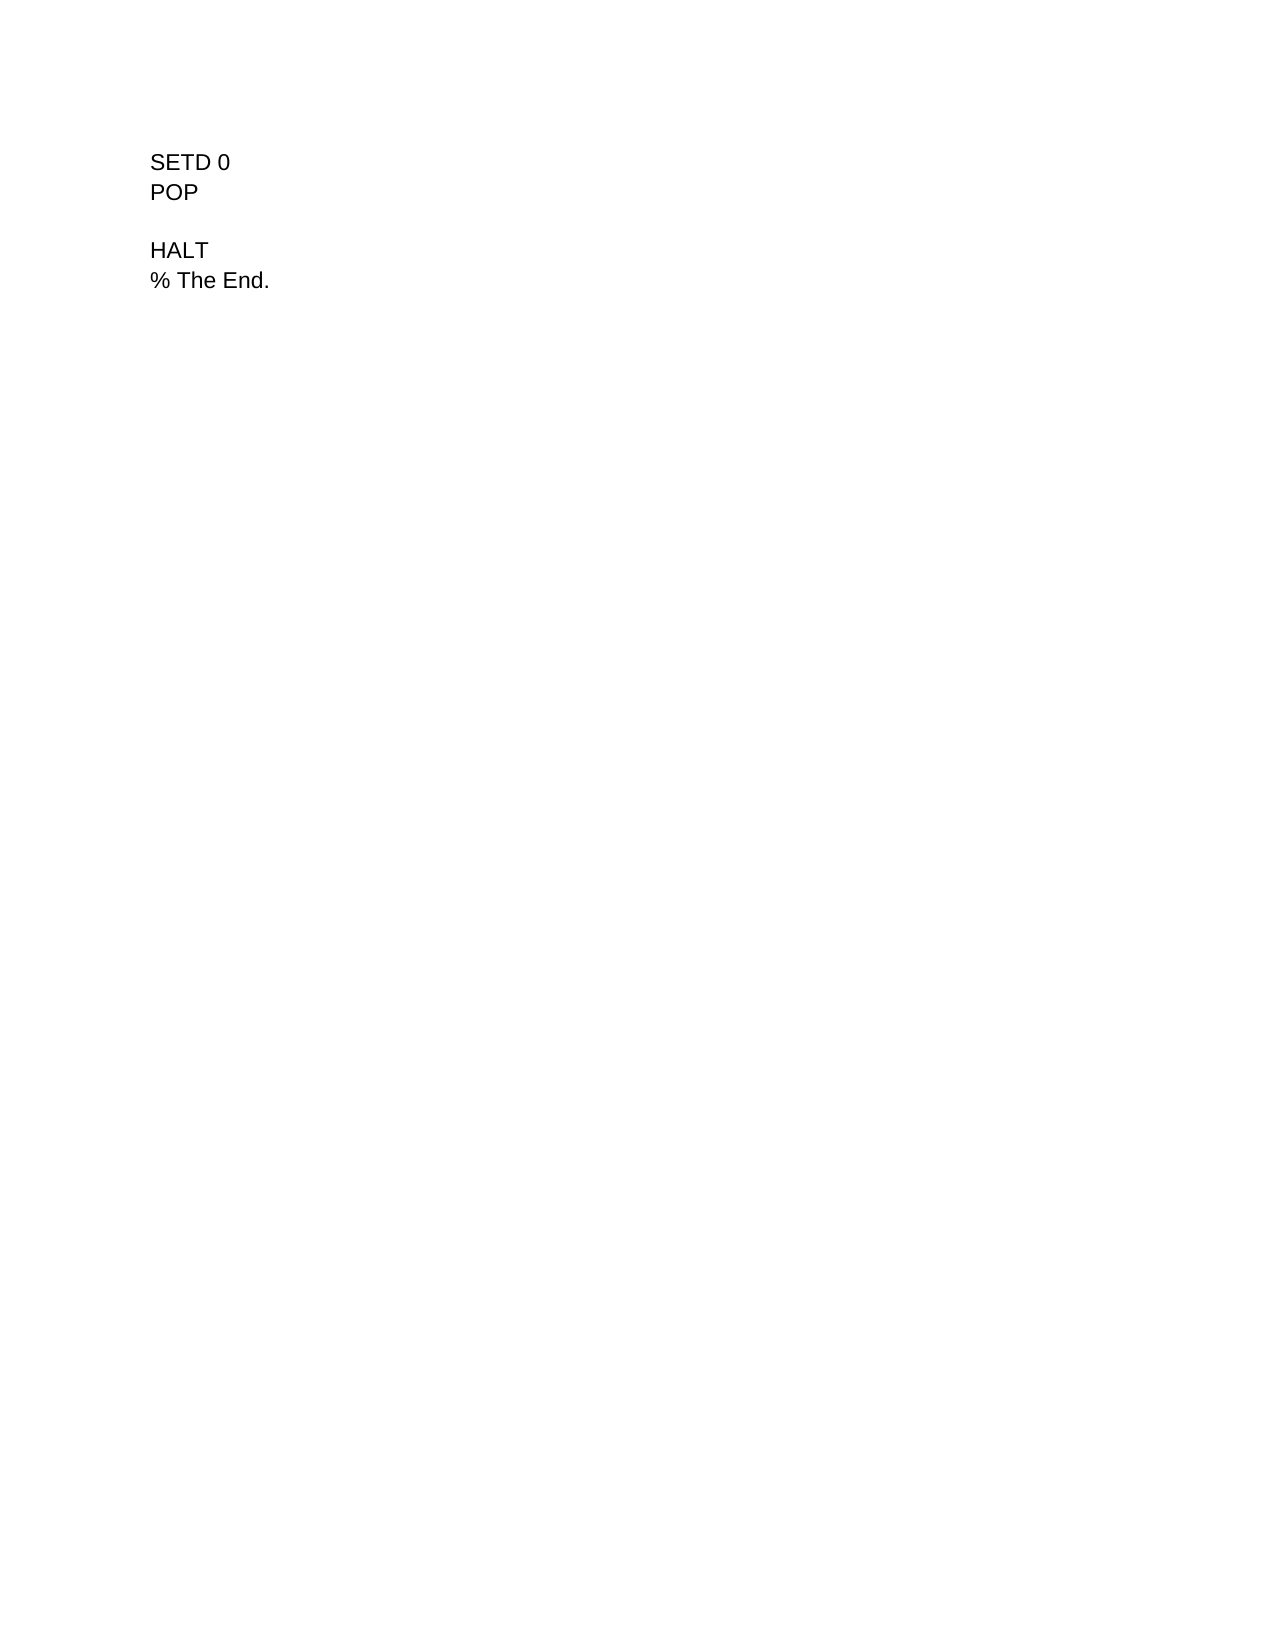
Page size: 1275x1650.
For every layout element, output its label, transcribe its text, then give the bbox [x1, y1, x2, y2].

text % The End. [150, 267, 1125, 293]
text POP [150, 179, 1125, 205]
text SETD 0 [150, 150, 1125, 176]
text HALT [150, 238, 1125, 264]
